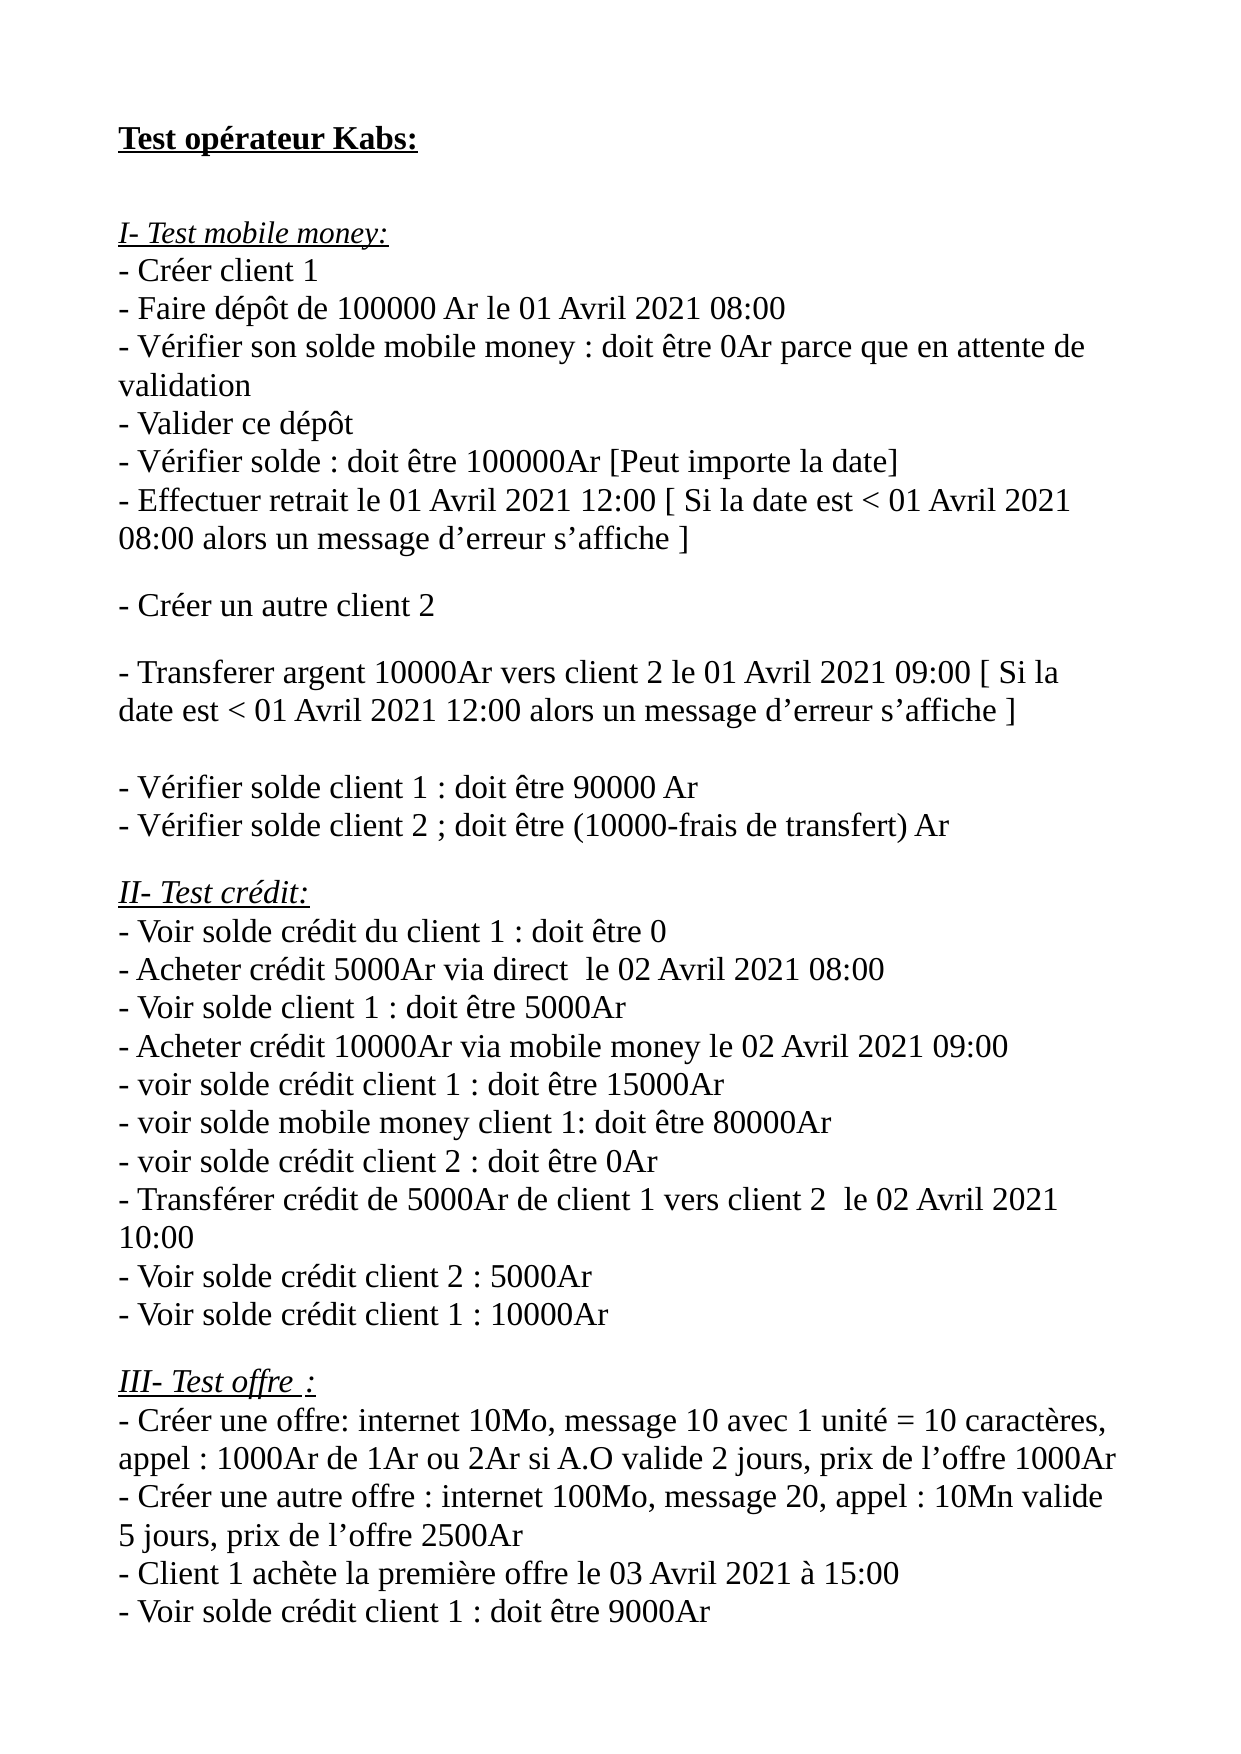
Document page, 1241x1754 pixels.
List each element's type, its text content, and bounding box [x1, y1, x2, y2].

text - Voir solde crédit client 1 : 10000Ar [118, 1294, 1122, 1333]
text - voir solde mobile money client 1: doit être 80000Ar [118, 1103, 1122, 1141]
text - Voir solde crédit client 1 : doit être 9000Ar [118, 1592, 1122, 1630]
text - Vérifier solde client 2 ; doit être (10000-frais de transfert) Ar [118, 806, 1122, 844]
text III- Test offre : [118, 1362, 1122, 1400]
text II- Test crédit: [118, 873, 1122, 911]
text I- Test mobile money: [118, 214, 1122, 250]
text - voir solde crédit client 2 : doit être 0Ar [118, 1141, 1122, 1179]
text - Voir solde crédit client 2 : 5000Ar [118, 1256, 1122, 1294]
text - Créer un autre client 2 [118, 585, 1122, 624]
text - Voir solde client 1 : doit être 5000Ar [118, 988, 1122, 1026]
text - Vérifier son solde mobile money : doit être 0Ar parce que en attente de validation [118, 327, 1122, 403]
text - Client 1 achète la première offre le 03 Avril 2021 à 15:00 [118, 1553, 1122, 1592]
text - Effectuer retrait le 01 Avril 2021 12:00 [ Si la date est < 01 Avril 2021 08:00 alors un message d’erreur s’affiche ] [118, 480, 1122, 557]
text - Voir solde crédit du client 1 : doit être 0 [118, 911, 1122, 949]
text - voir solde crédit client 1 : doit être 15000Ar [118, 1064, 1122, 1103]
text - Valider ce dépôt [118, 403, 1122, 442]
text - Vérifier solde : doit être 100000Ar [Peut importe la date] [118, 442, 1122, 480]
text - Créer une offre: internet 10Mo, message 10 avec 1 unité = 10 caractères, appel : 1000Ar de 1Ar ou 2Ar si A.O valide 2 jours, prix de l’offre 1000Ar [118, 1400, 1122, 1477]
text - Vérifier solde client 1 : doit être 90000 Ar [118, 767, 1122, 806]
text - Acheter crédit 10000Ar via mobile money le 02 Avril 2021 09:00 [118, 1026, 1122, 1064]
text - Créer une autre offre : internet 100Mo, message 20, appel : 10Mn valide 5 jours, prix de l’offre 2500Ar [118, 1477, 1122, 1553]
text - Acheter crédit 5000Ar via direct le 02 Avril 2021 08:00 [118, 949, 1122, 988]
text - Créer client 1 [118, 250, 1122, 288]
text - Faire dépôt de 100000 Ar le 01 Avril 2021 08:00 [118, 288, 1122, 327]
text - Transferer argent 10000Ar vers client 2 le 01 Avril 2021 09:00 [ Si la date est < 01 Avril 2021 12:00 alors un message d’erreur s’affiche ] [118, 652, 1122, 729]
text - Transférer crédit de 5000Ar de client 1 vers client 2 le 02 Avril 2021 10:00 [118, 1179, 1122, 1256]
text Test opérateur Kabs: [118, 118, 1122, 156]
